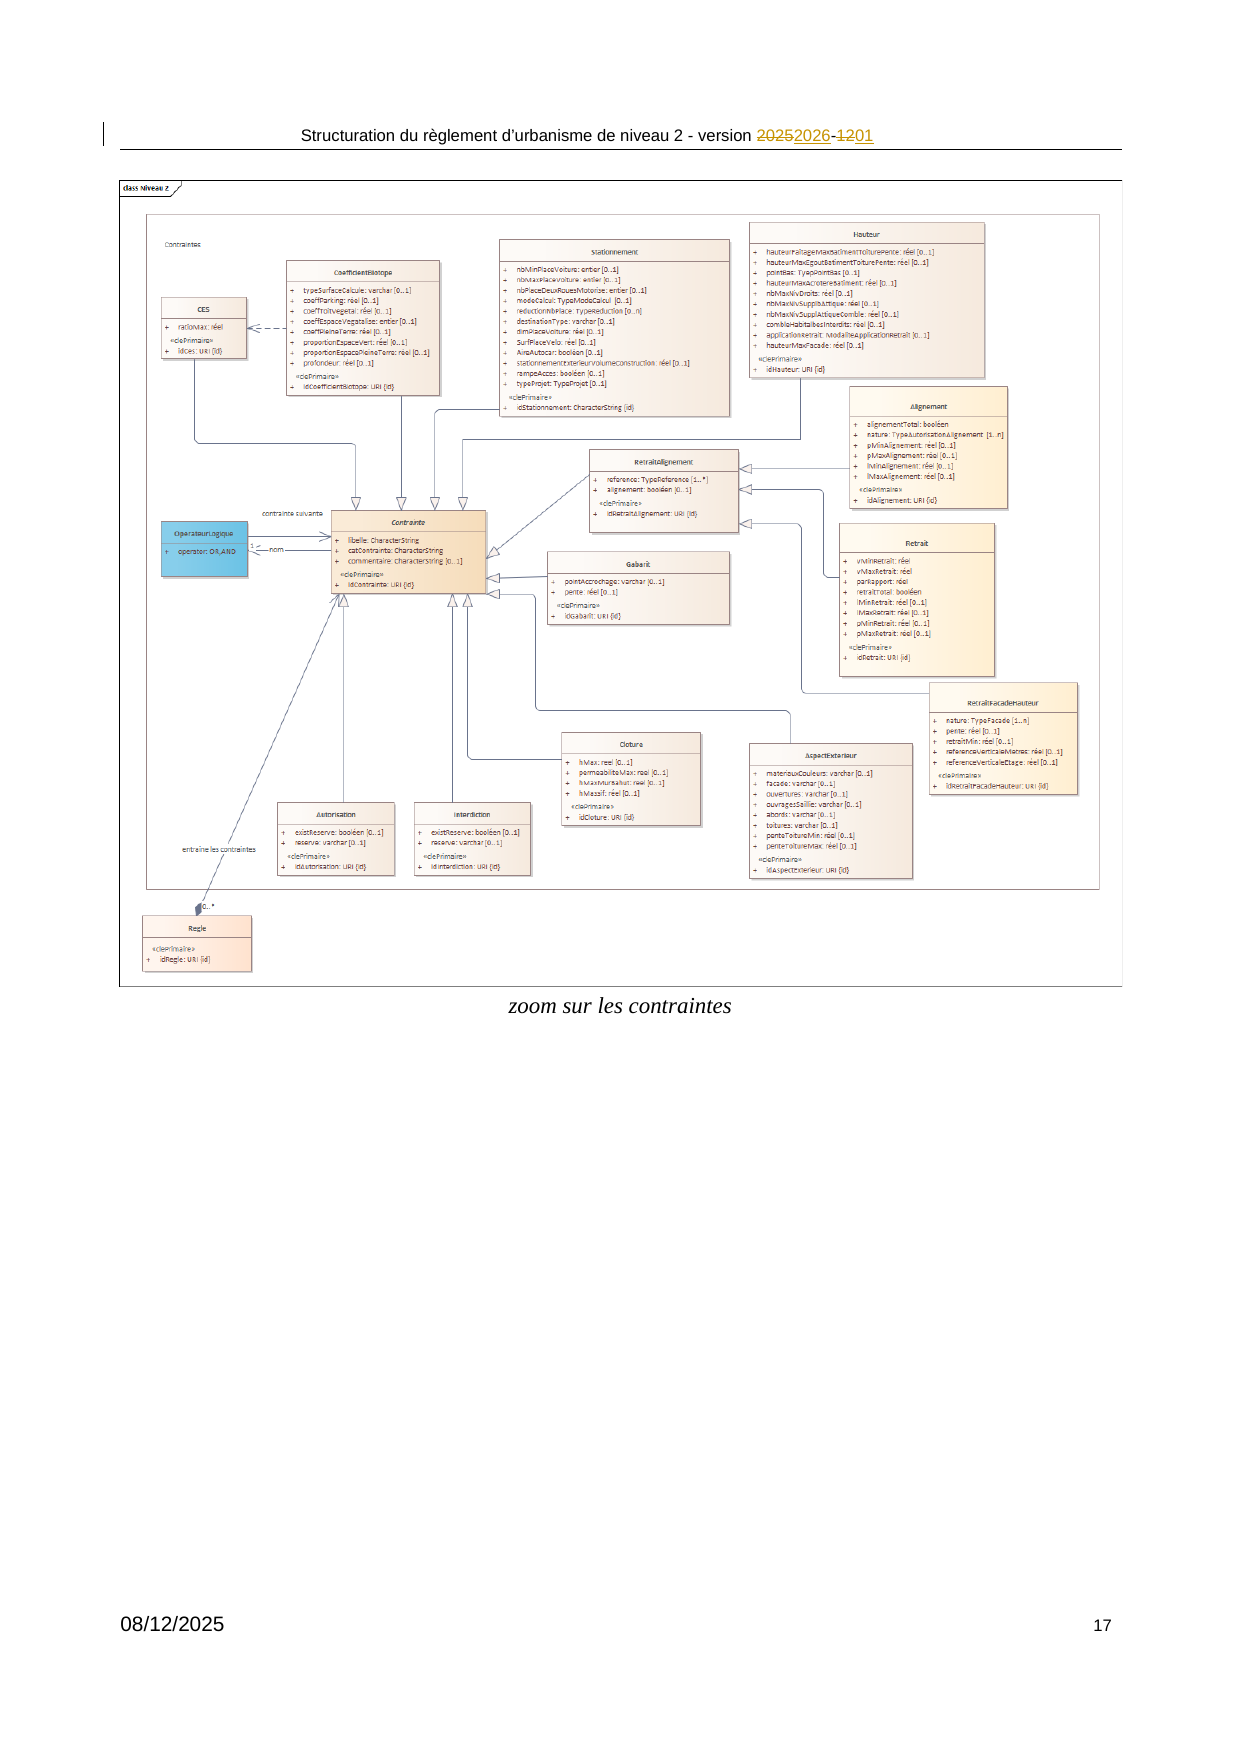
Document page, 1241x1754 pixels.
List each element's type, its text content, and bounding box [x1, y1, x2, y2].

text zoom sur les contraintes [118, 993, 1122, 1019]
picture [118, 179, 1123, 987]
